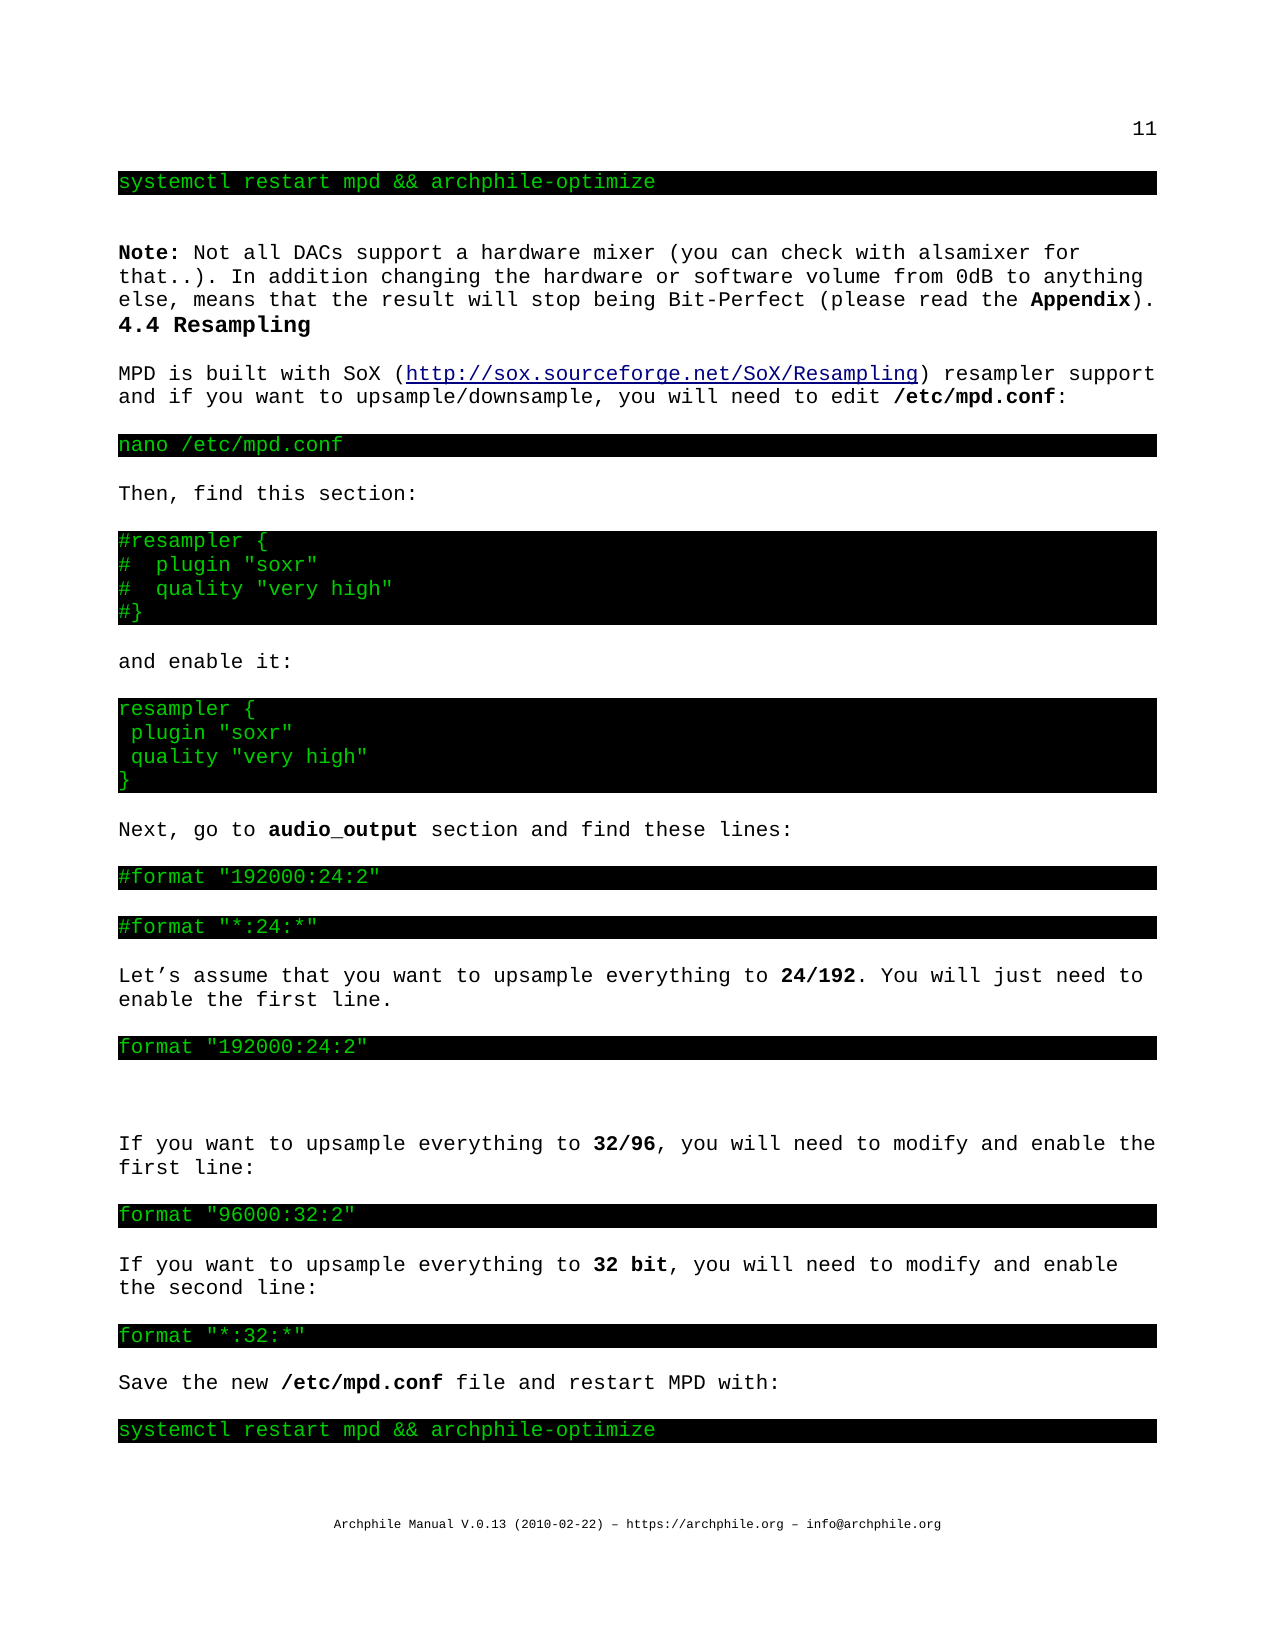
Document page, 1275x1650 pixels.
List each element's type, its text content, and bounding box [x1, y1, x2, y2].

text # quality "very high" [118, 578, 1157, 601]
text systemctl restart mpd && archphile-optimize [118, 1419, 1157, 1443]
text Note: Not all DACs support a hardware mixer (you can check with alsamixer for that..). In addition changing the hardware or software volume from 0dB to anything else, means that the result will stop being Bit-Perfect (please read the Appendix). [118, 242, 1157, 313]
text systemctl restart mpd && archphile-optimize [118, 171, 1157, 195]
text Next, go to audio_output section and find these lines: [118, 819, 1157, 842]
text # plugin "soxr" [118, 554, 1157, 578]
text and enable it: [118, 651, 1157, 675]
text #format "192000:24:2" [118, 866, 1157, 890]
text If you want to upsample everything to 32 bit, you will need to modify and enable the second line: [118, 1254, 1157, 1301]
text nano /etc/mpd.conf [118, 434, 1157, 457]
text quality "very high" [118, 746, 1157, 769]
text resampler { [118, 698, 1157, 722]
text 4.4 Resampling [118, 313, 1157, 339]
text Let’s assume that you want to upsample everything to 24/192. You will just need to enable the first line. [118, 965, 1157, 1013]
text plugin "soxr" [118, 722, 1157, 746]
text Save the new /etc/mpd.conf file and restart MPD with: [118, 1372, 1157, 1396]
text #} [118, 601, 1157, 625]
text #format "*:24:*" [118, 916, 1157, 939]
text format "192000:24:2" [118, 1036, 1157, 1060]
text MPD is built with SoX (http://sox.sourceforge.net/SoX/Resampling) resampler support and if you want to upsample/downsample, you will need to edit /etc/mpd.conf: [118, 363, 1157, 410]
text #resampler { [118, 531, 1157, 554]
text Then, find this section: [118, 483, 1157, 507]
text } [118, 769, 1157, 793]
text format "*:32:*" [118, 1324, 1157, 1348]
text If you want to upsample everything to 32/96, you will need to modify and enable the first line: [118, 1133, 1157, 1180]
text format "96000:32:2" [118, 1204, 1157, 1228]
